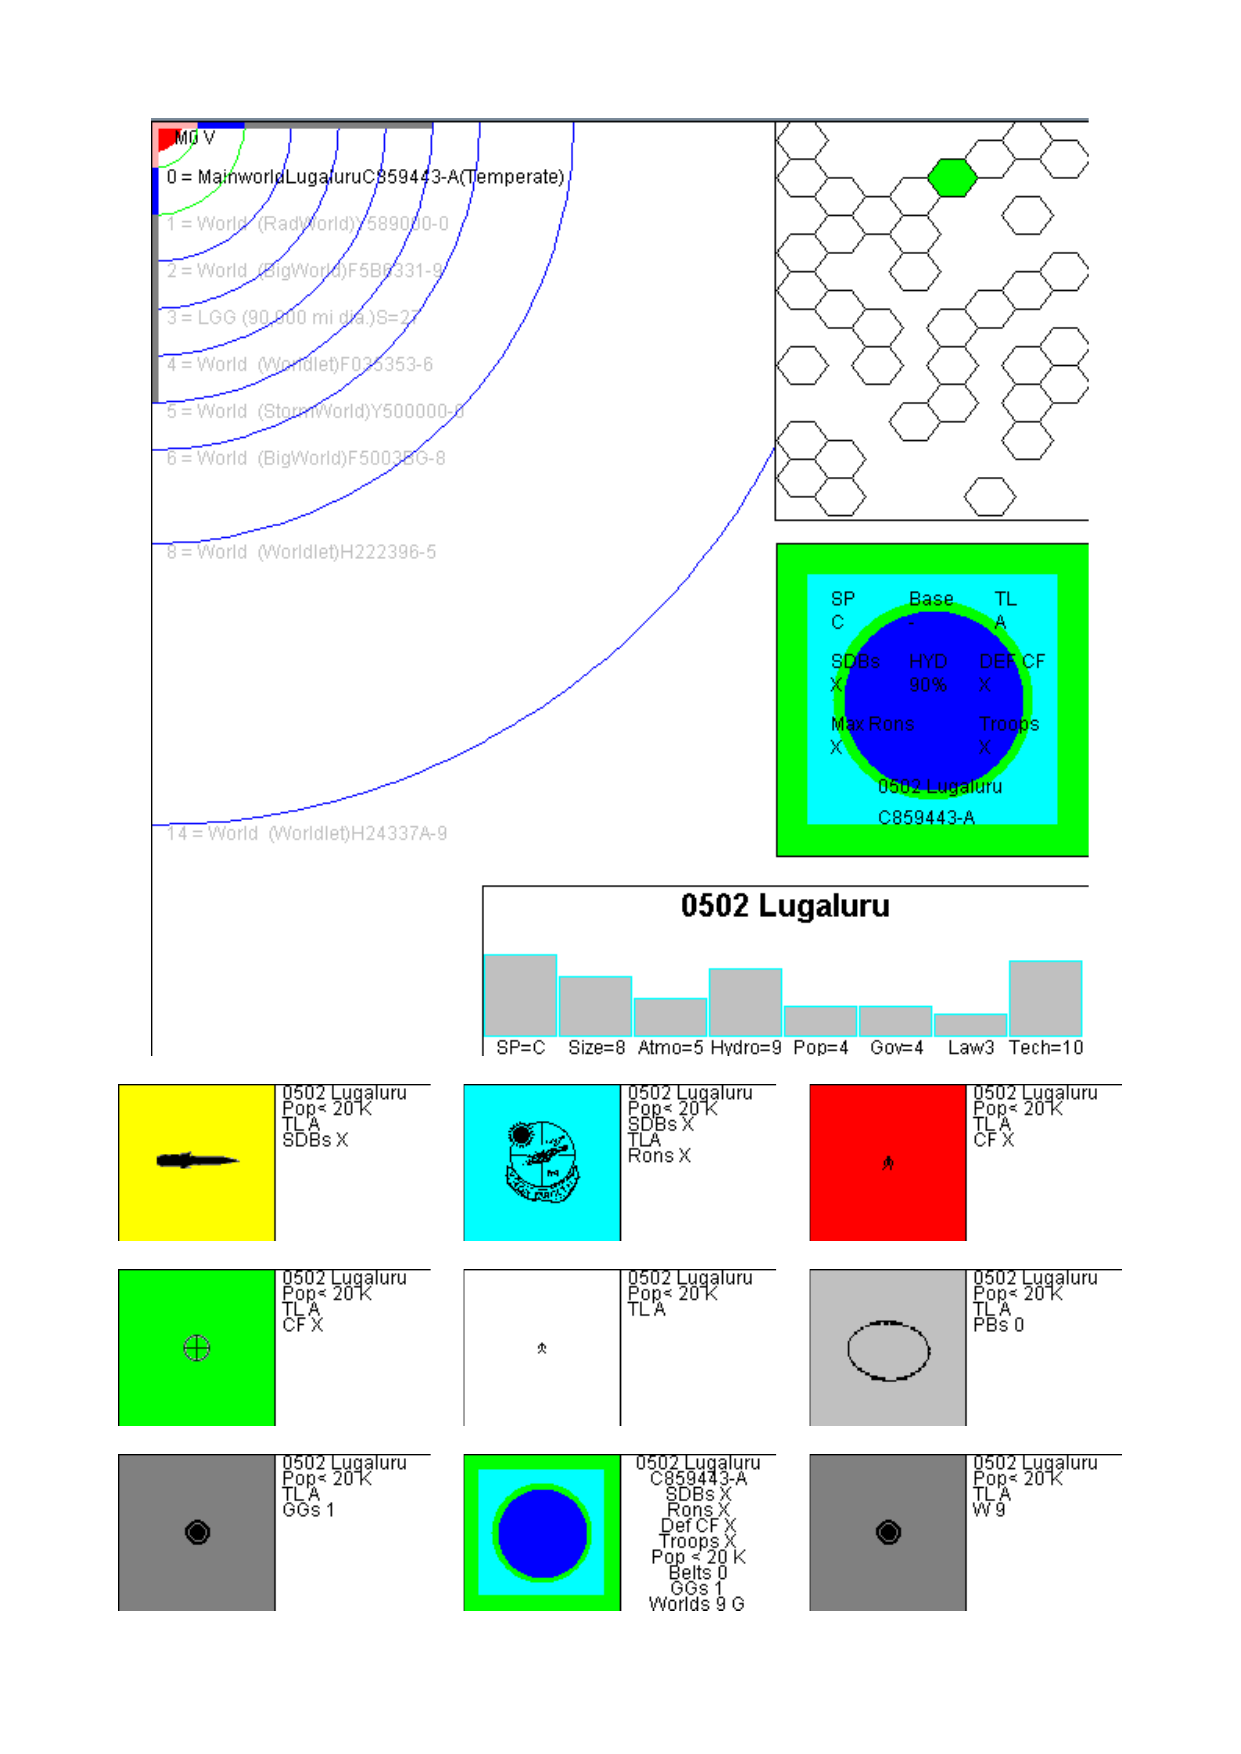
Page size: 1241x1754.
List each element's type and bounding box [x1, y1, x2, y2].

picture [463, 1454, 777, 1611]
picture [809, 1084, 1122, 1241]
picture [463, 1084, 777, 1241]
picture [463, 1269, 777, 1426]
picture [118, 1269, 431, 1426]
picture [118, 1084, 431, 1241]
picture [118, 1454, 431, 1611]
picture [809, 1269, 1122, 1426]
picture [151, 118, 1089, 1056]
picture [809, 1454, 1122, 1611]
